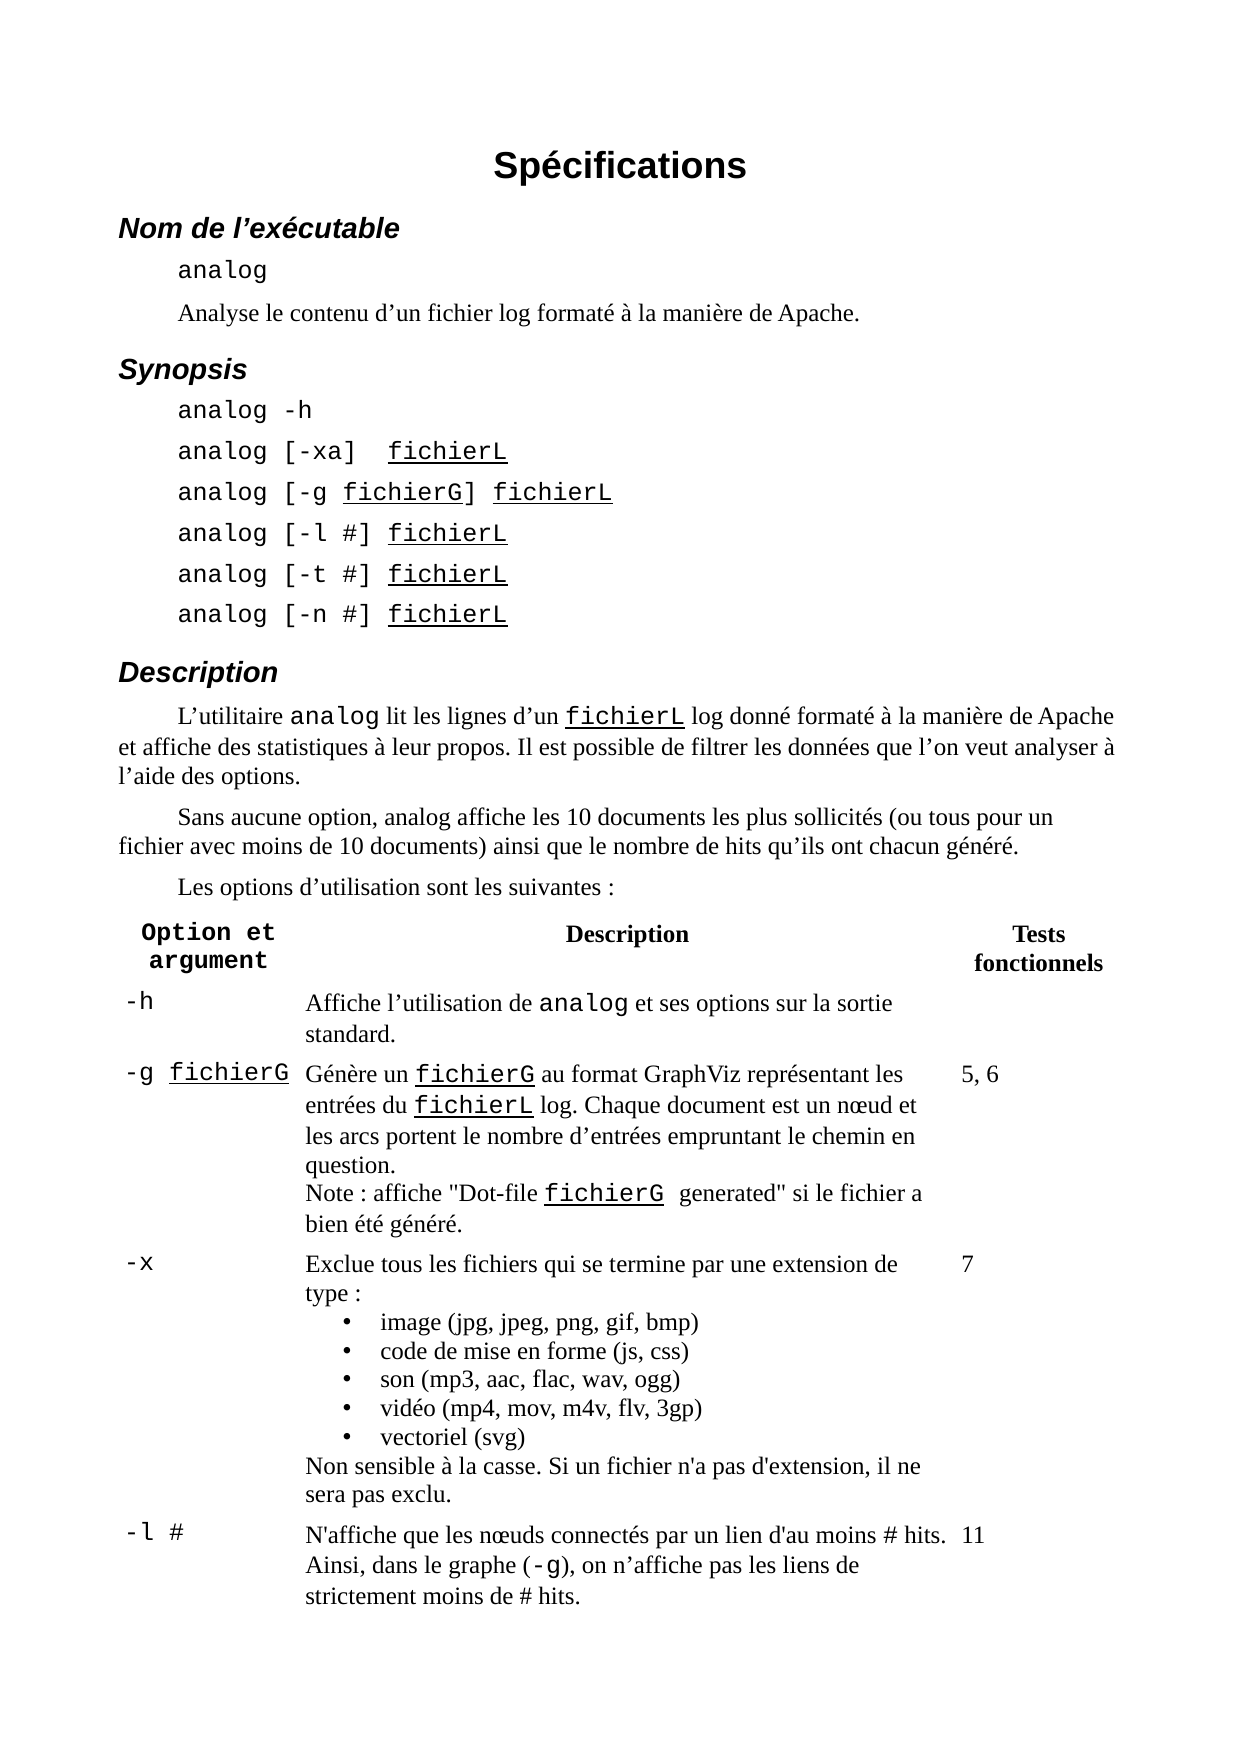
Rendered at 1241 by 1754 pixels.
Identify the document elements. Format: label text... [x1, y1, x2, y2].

table_cell Génère un fichierG au format GraphViz représentant les entrées du fichierL log. Chaque document est un nœud et les arcs portent le nombre d’entrées empruntant le chemin en question. Note : affiche "Dot-file fichierG generated" si le fichier a bien été généré. [299, 1054, 955, 1244]
table_header Tests fonctionnels [955, 914, 1122, 982]
table_cell Affiche l’utilisation de analog et ses options sur la sortie standard. [299, 983, 955, 1053]
table_cell [955, 983, 1122, 1053]
title Spécifications [118, 143, 1122, 186]
table_cell 11 [955, 1514, 1122, 1616]
text analog [-l #] fichierL [118, 520, 1122, 549]
text L’utilitaire analog lit les lignes d’un fichierL log donné formaté à la manière de Apache et affiche des statistiques à leur propos. Il est possible de filtrer les données que l’on veut analyser à l’aide des options. [118, 701, 1122, 790]
table_cell -l # [118, 1514, 299, 1616]
table_header Description [299, 914, 955, 982]
table_cell -h [118, 983, 299, 1053]
table_cell -g fichierG [118, 1054, 299, 1244]
text Analyse le contenu d’un fichier log formaté à la manière de Apache. [118, 298, 1122, 327]
text analog [-xa] fichierL [118, 439, 1122, 467]
subtitle Nom de l’exécutable [118, 211, 1122, 245]
table_header Option et argument [118, 914, 299, 982]
text Les options d’utilisation sont les suivantes : [118, 872, 1122, 901]
subtitle Description [118, 655, 1122, 689]
table_cell Exclue tous les fichiers qui se termine par une extension de type : image (jpg, jpeg, png, gif, bmp) code de mise en forme (js, css) son (mp3, aac, flac, wav, ogg) vidéo (mp4, mov, m4v, flv, 3gp) vectoriel (svg) Non sensible à la casse. Si un fichier n'a pas d'extension, il ne sera pas exclu. [299, 1244, 955, 1514]
table_cell N'affiche que les nœuds connectés par un lien d'au moins # hits. Ainsi, dans le graphe (-g), on n’affiche pas les liens de strictement moins de # hits. [299, 1514, 955, 1616]
text analog [-t #] fichierL [118, 561, 1122, 589]
text analog [118, 257, 1122, 286]
text Sans aucune option, analog affiche les 10 documents les plus sollicités (ou tous pour un fichier avec moins de 10 documents) ainsi que le nombre de hits qu’ils ont chacun généré. [118, 802, 1122, 860]
text analog [-g fichierG] fichierL [118, 479, 1122, 508]
subtitle Synopsis [118, 352, 1122, 385]
text analog -h [118, 398, 1122, 426]
table_cell 5, 6 [955, 1054, 1122, 1244]
text analog [-n #] fichierL [118, 602, 1122, 630]
table_cell -x [118, 1244, 299, 1514]
table_cell 7 [955, 1244, 1122, 1514]
